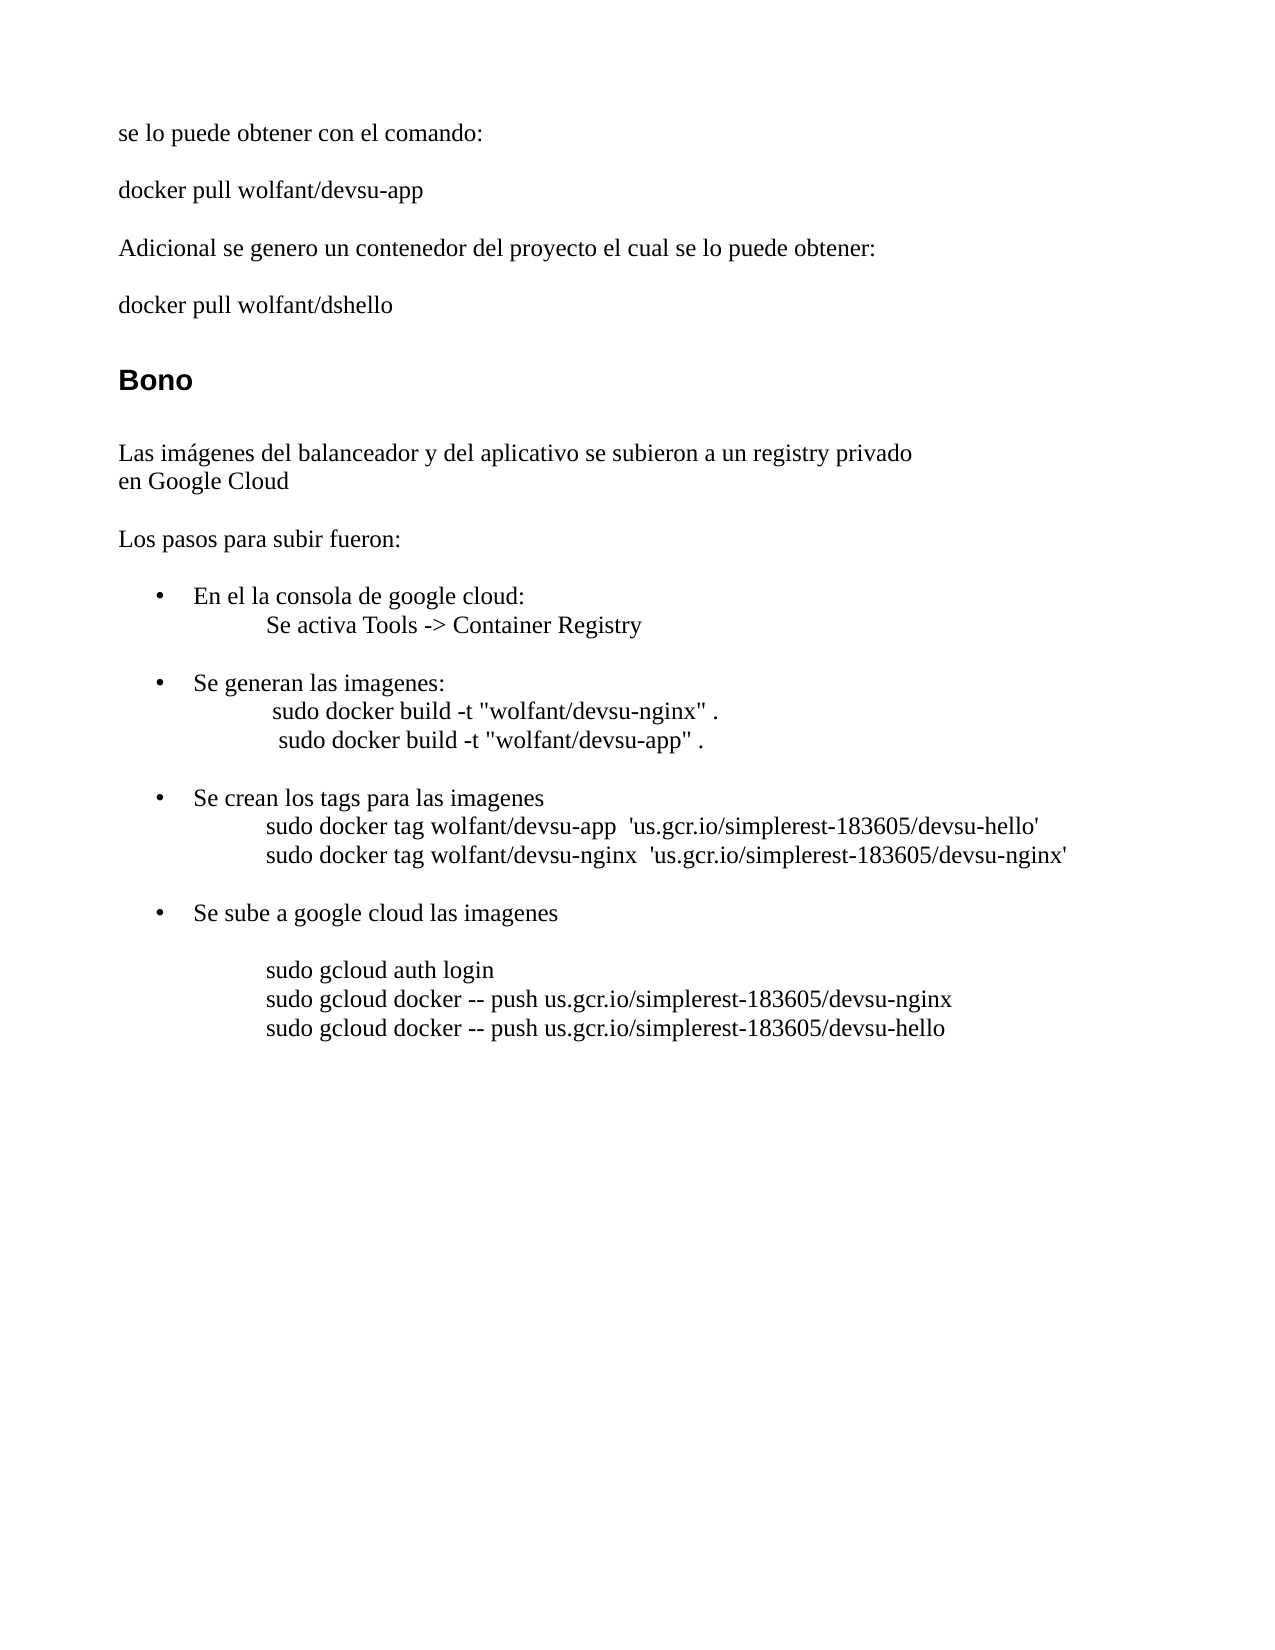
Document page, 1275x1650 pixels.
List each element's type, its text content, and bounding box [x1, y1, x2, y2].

text docker pull wolfant/dshello [118, 291, 1157, 319]
text Se activa Tools -> Container Registry [118, 610, 1157, 639]
text Las imágenes del balanceador y del aplicativo se subieron a un registry privado [118, 438, 1157, 466]
text docker pull wolfant/devsu-app [118, 176, 1157, 204]
list Se sube a google cloud las imagenes [156, 898, 1157, 926]
text Los pasos para subir fueron: [118, 524, 1157, 553]
text se lo puede obtener con el comando: [118, 118, 1157, 147]
text en Google Cloud [118, 466, 1157, 495]
list Se crean los tags para las imagenes [156, 783, 1157, 811]
list En el la consola de google cloud: [156, 581, 1157, 610]
text sudo docker tag wolfant/devsu-nginx 'us.gcr.io/simplerest-183605/devsu-nginx' [118, 840, 1157, 869]
text sudo docker build -t "wolfant/devsu-nginx" . [118, 696, 1157, 725]
text sudo gcloud auth login [118, 955, 1157, 984]
text sudo gcloud docker -- push us.gcr.io/simplerest-183605/devsu-nginx [118, 984, 1157, 1013]
text sudo docker build -t "wolfant/devsu-app" . [118, 725, 1157, 754]
list Se generan las imagenes: [156, 668, 1157, 696]
text sudo docker tag wolfant/devsu-app 'us.gcr.io/simplerest-183605/devsu-hello' [118, 811, 1157, 840]
text sudo gcloud docker -- push us.gcr.io/simplerest-183605/devsu-hello [118, 1013, 1157, 1041]
subtitle Bono [118, 363, 1157, 396]
text Adicional se genero un contenedor del proyecto el cual se lo puede obtener: [118, 233, 1157, 262]
